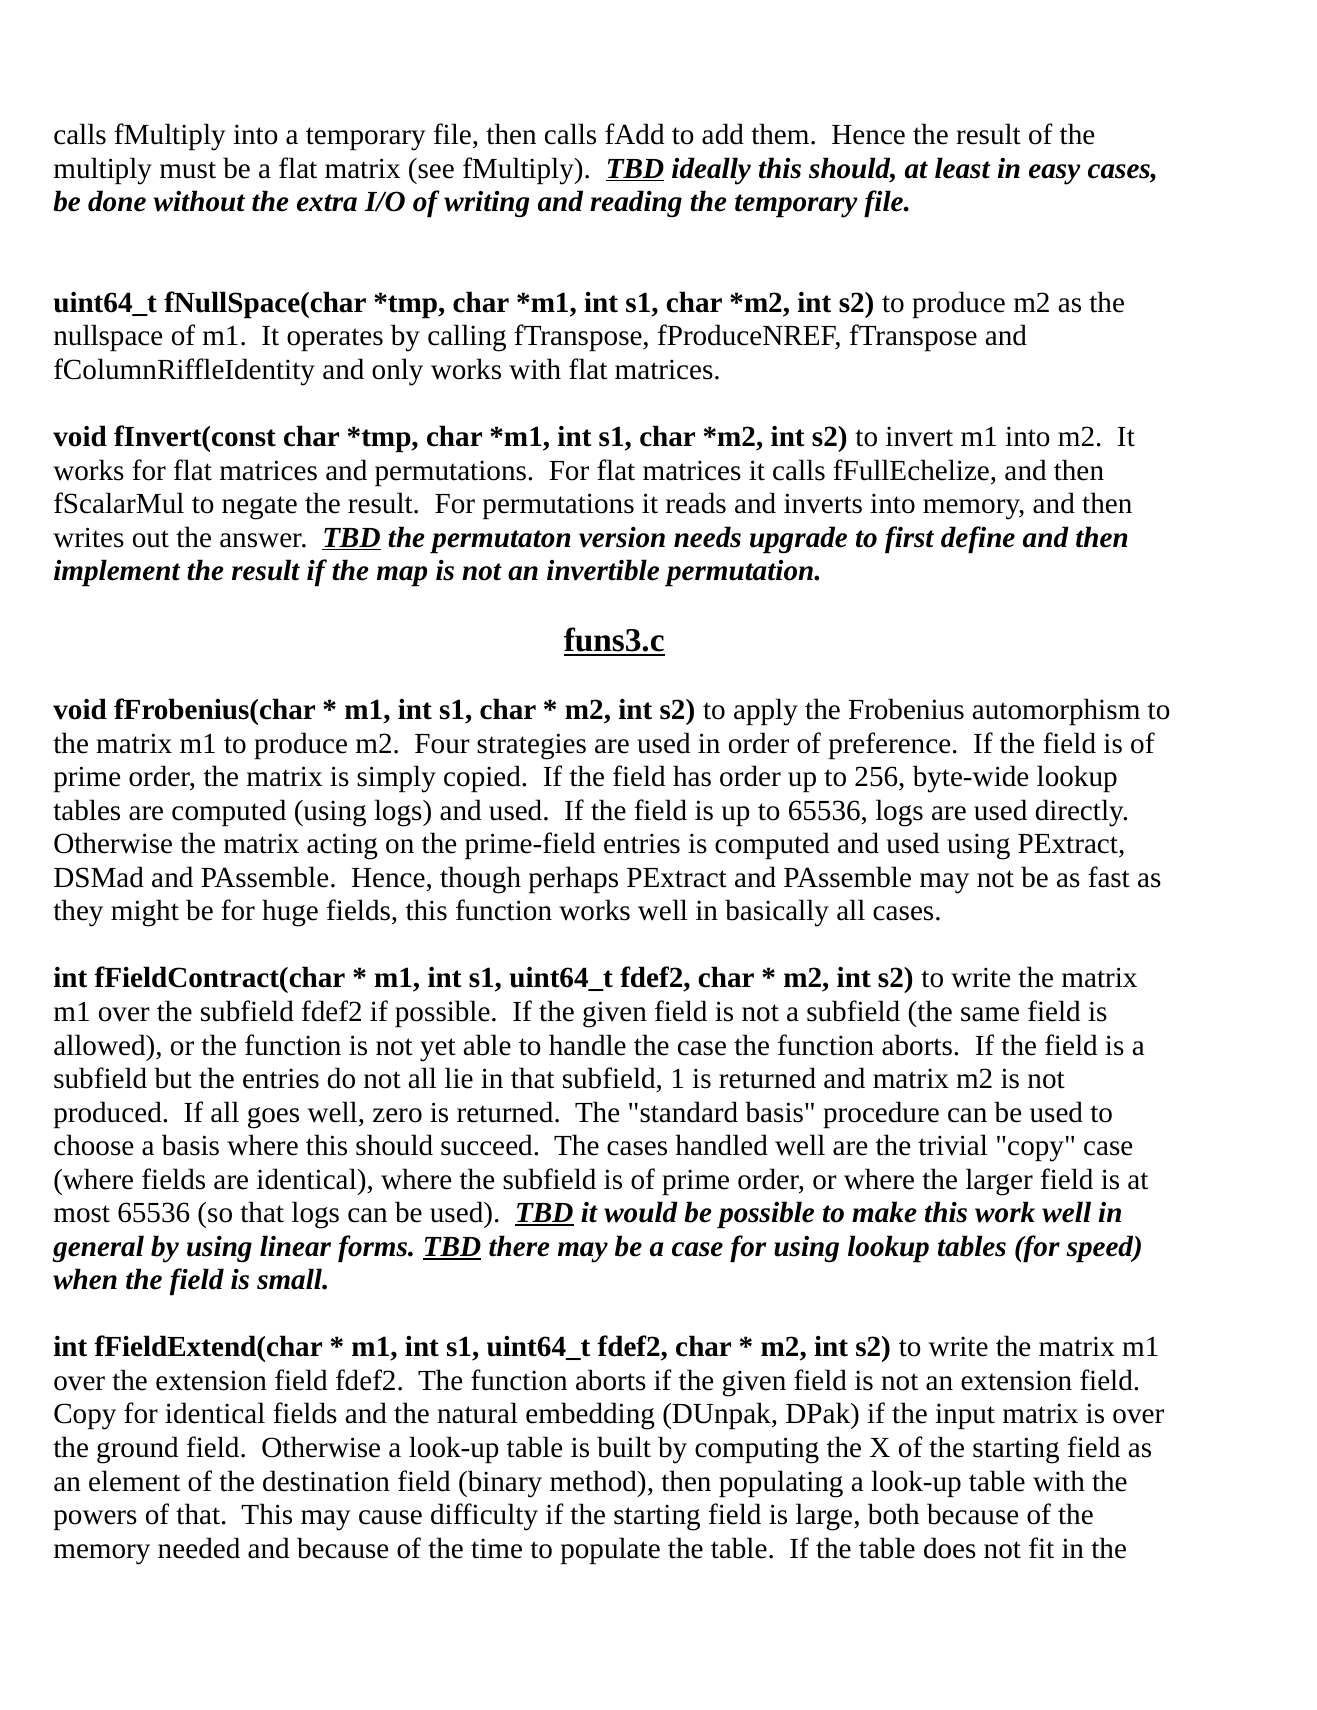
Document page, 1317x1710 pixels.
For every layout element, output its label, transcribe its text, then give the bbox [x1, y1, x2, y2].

text uint64_t fNullSpace(char *tmp, char *m1, int s1, char *m2, int s2) to produce m2 as the nullspace of m1. It operates by calling fTranspose, fProduceNREF, fTranspose and fColumnRiffleIdentity and only works with flat matrices. [53, 285, 1174, 386]
text void fFrobenius(char * m1, int s1, char * m2, int s2) to apply the Frobenius automorphism to the matrix m1 to produce m2. Four strategies are used in order of preference. If the field is of prime order, the matrix is simply copied. If the field has order up to 256, byte-wide lookup tables are computed (using logs) and used. If the field is up to 65536, logs are used directly. Otherwise the matrix acting on the prime-field entries is computed and used using PExtract, DSMad and PAssemble. Hence, though perhaps PExtract and PAssemble may not be as fast as they might be for huge fields, this function works well in basically all cases. [53, 692, 1174, 927]
text calls fMultiply into a temporary file, then calls fAdd to add them. Hence the result of the multiply must be a flat matrix (see fMultiply). TBD ideally this should, at least in easy cases, be done without the extra I/O of writing and reading the temporary file. [53, 117, 1174, 218]
text void fInvert(const char *tmp, char *m1, int s1, char *m2, int s2) to invert m1 into m2. It works for flat matrices and permutations. For flat matrices it calls fFullEchelize, and then fScalarMul to negate the result. For permutations it reads and inverts into memory, and then writes out the answer. TBD the permutaton version needs upgrade to first define and then implement the result if the map is not an invertible permutation. [53, 419, 1174, 587]
text int fFieldExtend(char * m1, int s1, uint64_t fdef2, char * m2, int s2) to write the matrix m1 over the extension field fdef2. The function aborts if the given field is not an extension field. Copy for identical fields and the natural embedding (DUnpak, DPak) if the input matrix is over the ground field. Otherwise a look-up table is built by computing the X of the starting field as an element of the destination field (binary method), then populating a look-up table with the powers of that. This may cause difficulty if the starting field is large, both because of the memory needed and because of the time to populate the table. If the table does not fit in the [53, 1329, 1174, 1564]
text int fFieldContract(char * m1, int s1, uint64_t fdef2, char * m2, int s2) to write the matrix m1 over the subfield fdef2 if possible. If the given field is not a subfield (the same field is allowed), or the function is not yet able to handle the case the function aborts. If the field is a subfield but the entries do not all lie in that subfield, 1 is returned and matrix m2 is not produced. If all goes well, zero is returned. The "standard basis" procedure can be used to choose a basis where this should succeed. The cases handled well are the trivial "copy" case (where fields are identical), where the subfield is of prime order, or where the larger field is at most 65536 (so that logs can be used). TBD it would be possible to make this work well in general by using linear forms. TBD there may be a case for using lookup tables (for speed) when the field is small. [53, 961, 1174, 1296]
text funs3.c [53, 620, 1174, 659]
